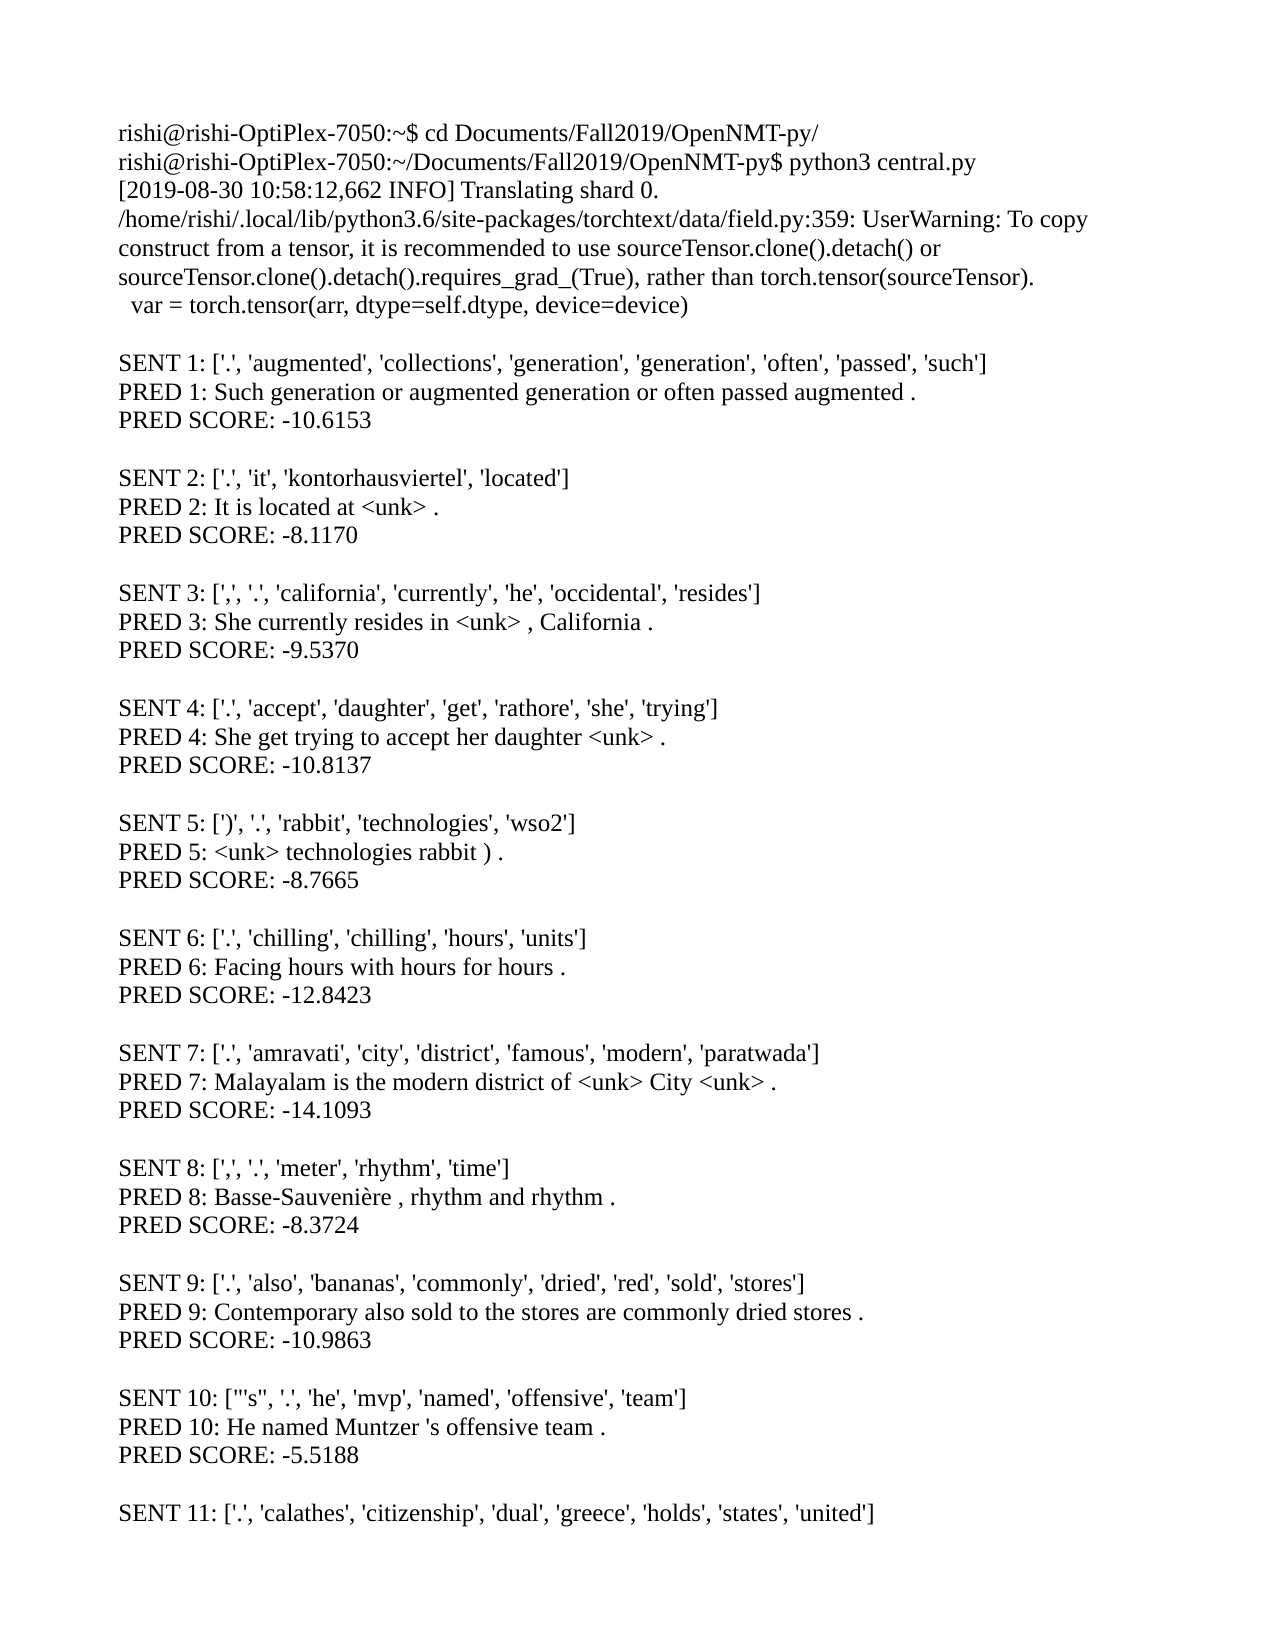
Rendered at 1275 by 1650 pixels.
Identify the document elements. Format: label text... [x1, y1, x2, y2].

text SENT 8: [',', '.', 'meter', 'rhythm', 'time'] [118, 1153, 1157, 1182]
text SENT 6: ['.', 'chilling', 'chilling', 'hours', 'units'] [118, 923, 1157, 952]
text PRED 2: It is located at <unk> . [118, 492, 1157, 521]
text PRED 7: Malayalam is the modern district of <unk> City <unk> . [118, 1067, 1157, 1096]
text PRED 10: He named Muntzer 's offensive team . [118, 1412, 1157, 1441]
text PRED 4: She get trying to accept her daughter <unk> . [118, 722, 1157, 751]
text PRED SCORE: -10.8137 [118, 751, 1157, 779]
text PRED SCORE: -5.5188 [118, 1441, 1157, 1469]
text [2019-08-30 10:58:12,662 INFO] Translating shard 0. [118, 176, 1157, 204]
text SENT 5: [')', '.', 'rabbit', 'technologies', 'wso2'] [118, 808, 1157, 837]
text /home/rishi/.local/lib/python3.6/site-packages/torchtext/data/field.py:359: UserWarning: To copy construct from a tensor, it is recommended to use sourceTensor.clone().detach() or sourceTensor.clone().detach().requires_grad_(True), rather than torch.tensor(sourceTensor). [118, 204, 1157, 291]
text SENT 9: ['.', 'also', 'bananas', 'commonly', 'dried', 'red', 'sold', 'stores'] [118, 1268, 1157, 1297]
text PRED SCORE: -8.3724 [118, 1211, 1157, 1239]
text PRED SCORE: -10.9863 [118, 1326, 1157, 1354]
text SENT 3: [',', '.', 'california', 'currently', 'he', 'occidental', 'resides'] [118, 578, 1157, 607]
text PRED 8: Basse-Sauvenière , rhythm and rhythm . [118, 1182, 1157, 1211]
text PRED SCORE: -8.7665 [118, 866, 1157, 894]
text rishi@rishi-OptiPlex-7050:~$ cd Documents/Fall2019/OpenNMT-py/ [118, 118, 1157, 147]
text SENT 10: ["'s", '.', 'he', 'mvp', 'named', 'offensive', 'team'] [118, 1383, 1157, 1412]
text PRED 9: Contemporary also sold to the stores are commonly dried stores . [118, 1297, 1157, 1326]
text rishi@rishi-OptiPlex-7050:~/Documents/Fall2019/OpenNMT-py$ python3 central.py [118, 147, 1157, 176]
text PRED SCORE: -9.5370 [118, 636, 1157, 664]
text SENT 1: ['.', 'augmented', 'collections', 'generation', 'generation', 'often', 'passed', 'such'] [118, 348, 1157, 377]
text SENT 11: ['.', 'calathes', 'citizenship', 'dual', 'greece', 'holds', 'states', 'united'] [118, 1498, 1157, 1527]
text SENT 2: ['.', 'it', 'kontorhausviertel', 'located'] [118, 463, 1157, 492]
text PRED 6: Facing hours with hours for hours . [118, 952, 1157, 981]
text PRED SCORE: -14.1093 [118, 1096, 1157, 1124]
text var = torch.tensor(arr, dtype=self.dtype, device=device) [118, 291, 1157, 319]
text PRED SCORE: -12.8423 [118, 981, 1157, 1009]
text PRED SCORE: -8.1170 [118, 521, 1157, 549]
text PRED SCORE: -10.6153 [118, 406, 1157, 434]
text PRED 3: She currently resides in <unk> , California . [118, 607, 1157, 636]
text SENT 4: ['.', 'accept', 'daughter', 'get', 'rathore', 'she', 'trying'] [118, 693, 1157, 722]
text PRED 5: <unk> technologies rabbit ) . [118, 837, 1157, 866]
text PRED 1: Such generation or augmented generation or often passed augmented . [118, 377, 1157, 406]
text SENT 7: ['.', 'amravati', 'city', 'district', 'famous', 'modern', 'paratwada'] [118, 1038, 1157, 1067]
